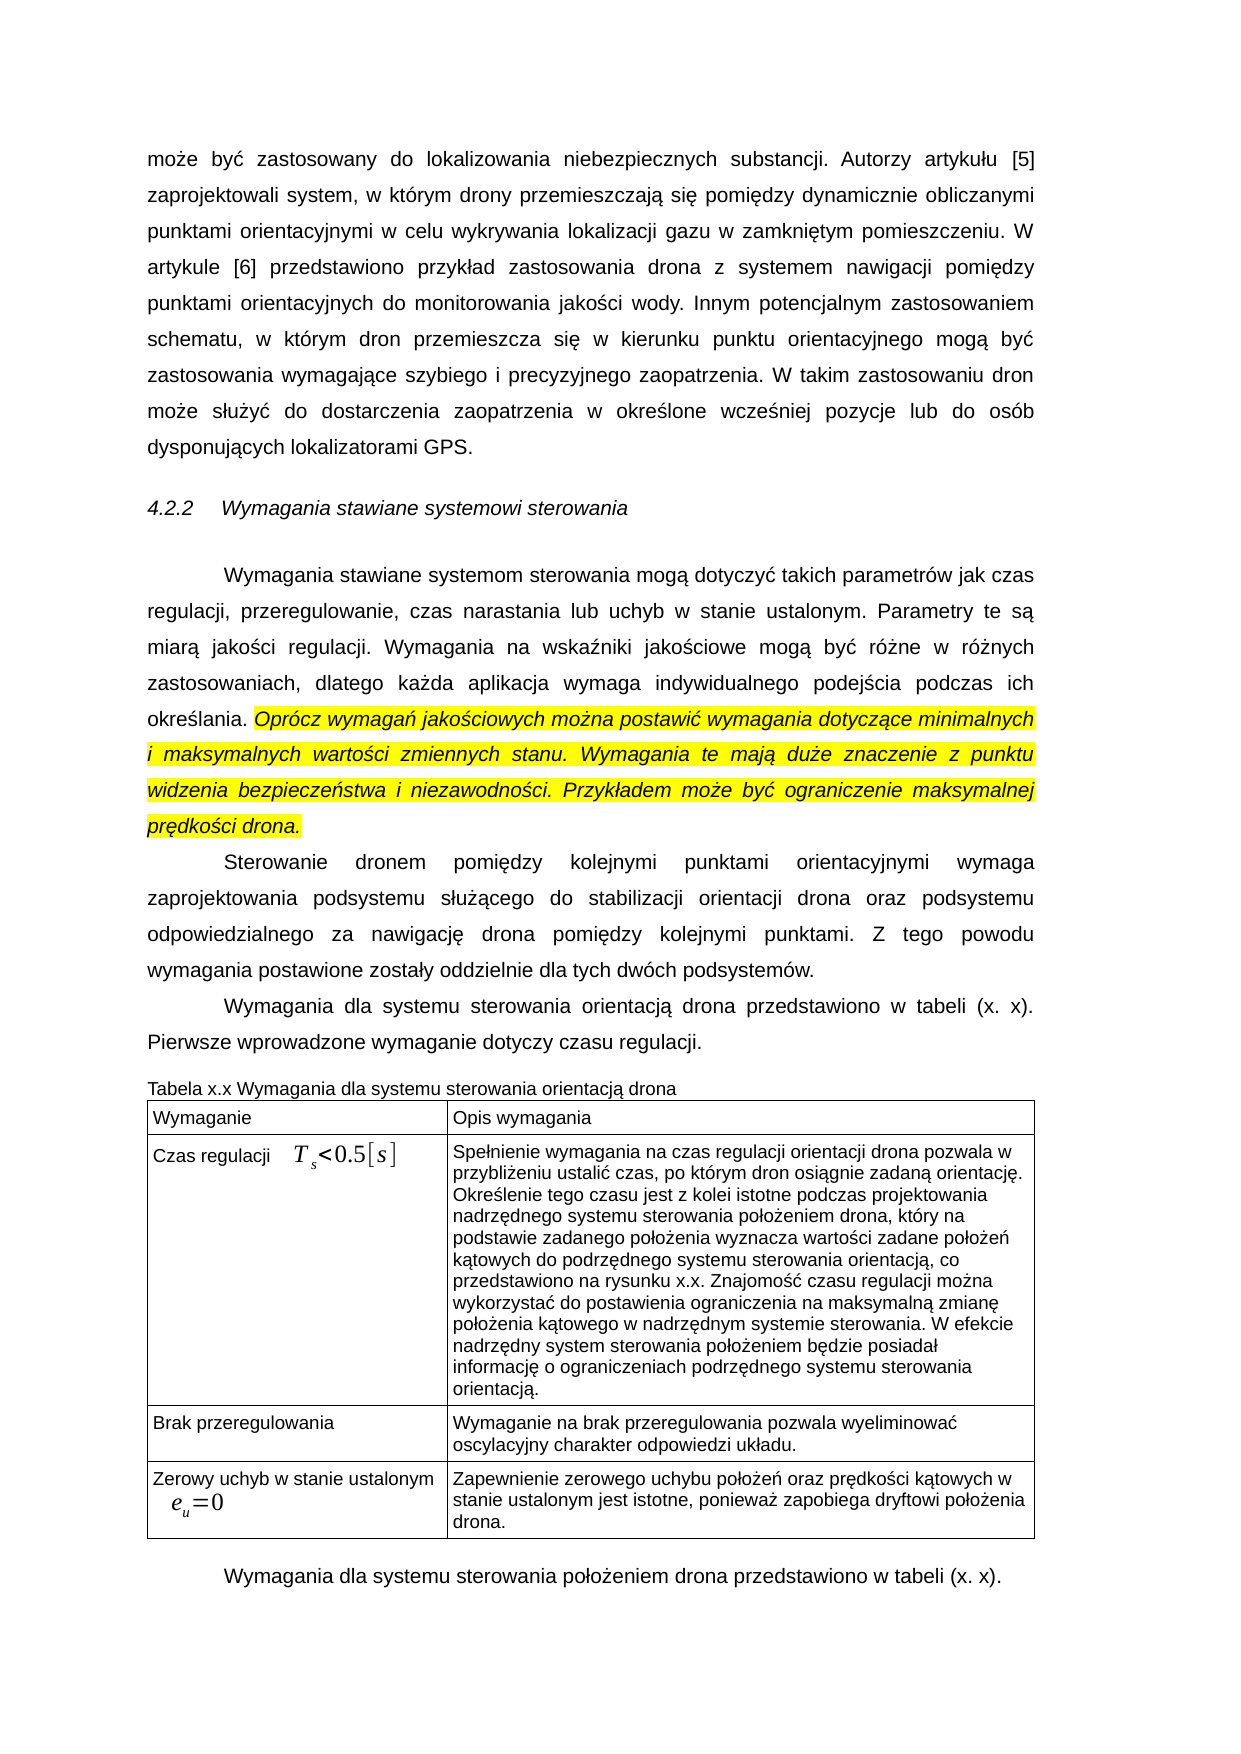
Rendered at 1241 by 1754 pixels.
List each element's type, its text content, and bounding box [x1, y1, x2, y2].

table_cell Zapewnienie zerowego uchybu położeń oraz prędkości kątowych w stanie ustalonym jest istotne, ponieważ zapobiega dryftowi położenia drona. [448, 1462, 1034, 1538]
text może być zastosowany do lokalizowania niebezpiecznych substancji. Autorzy artykułu [5] zaprojektowali system, w którym drony przemieszczają się pomiędzy dynamicznie obliczanymi punktami orientacyjnymi w celu wykrywania lokalizacji gazu w zamkniętym pomieszczeniu. W artykule [6] przedstawiono przykład zastosowania drona z systemem nawigacji pomiędzy punktami orientacyjnych do monitorowania jakości wody. Innym potencjalnym zastosowaniem schematu, w którym dron przemieszcza się w kierunku punktu orientacyjnego mogą być zastosowania wymagające szybiego i precyzyjnego zaopatrzenia. W takim zastosowaniu dron może służyć do dostarczenia zaopatrzenia w określone wcześniej pozycje lub do osób dysponujących lokalizatorami GPS. [147, 147, 1035, 458]
table_cell Wymaganie na brak przeregulowania pozwala wyeliminować oscylacyjny charakter odpowiedzi układu. [448, 1406, 1034, 1461]
text Sterowanie dronem pomiędzy kolejnymi punktami orientacyjnymi wymaga zaprojektowania podsystemu służącego do stabilizacji orientacji drona oraz podsystemu odpowiedzialnego za nawigację drona pomiędzy kolejnymi punktami. Z tego powodu wymagania postawione zostały oddzielnie dla tych dwóch podsystemów. [147, 850, 1035, 982]
text Wymagania dla systemu sterowania położeniem drona przedstawiono w tabeli (x. x). [147, 1564, 1035, 1588]
text Wymagania stawiane systemom sterowania mogą dotyczyć takich parametrów jak czas regulacji, przeregulowanie, czas narastania lub uchyb w stanie ustalonym. Parametry te są miarą jakości regulacji. Wymagania na wskaźniki jakościowe mogą być różne w różnych zastosowaniach, dlatego każda aplikacja wymaga indywidualnego podejścia podczas ich określania. Oprócz wymagań jakościowych można postawić wymagania dotyczące minimalnych i maksymalnych wartości zmiennych stanu. Wymagania te mają duże znaczenie z punktu widzenia bezpieczeństwa i niezawodności. Przykładem może być ograniczenie maksymalnej prędkości drona. [147, 563, 1035, 838]
table_cell Czas regulacji [148, 1135, 447, 1405]
table_cell Zerowy uchyb w stanie ustalonym [148, 1462, 447, 1538]
table_header Opis wymagania [448, 1101, 1034, 1134]
text Tabela x.x Wymagania dla systemu sterowania orientacją drona [147, 1078, 1035, 1100]
text Wymagania dla systemu sterowania orientacją drona przedstawiono w tabeli (x. x). Pierwsze wprowadzone wymaganie dotyczy czasu regulacji. [147, 994, 1035, 1054]
table_cell Brak przeregulowania [148, 1406, 447, 1461]
table_header Wymaganie [148, 1101, 447, 1134]
subtitle Wymagania stawiane systemowi sterowania [147, 495, 1035, 519]
table_cell Spełnienie wymagania na czas regulacji orientacji drona pozwala w przybliżeniu ustalić czas, po którym dron osiągnie zadaną orientację. Określenie tego czasu jest z kolei istotne podczas projektowania nadrzędnego systemu sterowania położeniem drona, który na podstawie zadanego położenia wyznacza wartości zadane położeń kątowych do podrzędnego systemu sterowania orientacją, co przedstawiono na rysunku x.x. Znajomość czasu regulacji można wykorzystać do postawienia ograniczenia na maksymalną zmianę położenia kątowego w nadrzędnym systemie sterowania. W efekcie nadrzędny system sterowania położeniem będzie posiadał informację o ograniczeniach podrzędnego systemu sterowania orientacją. [448, 1135, 1034, 1405]
